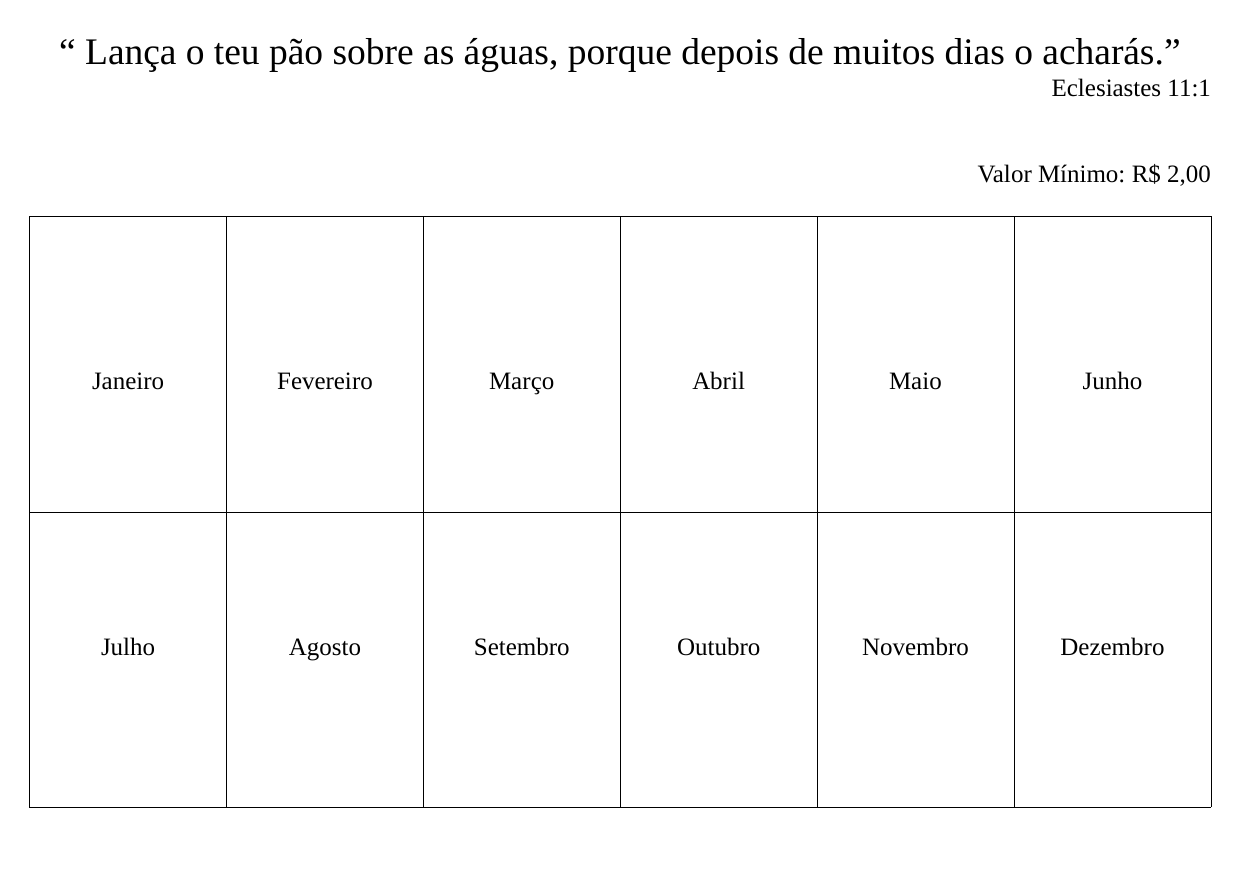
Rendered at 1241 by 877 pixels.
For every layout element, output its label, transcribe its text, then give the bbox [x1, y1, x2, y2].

table_cell Novembro [818, 513, 1014, 807]
table_cell Dezembro [1015, 513, 1211, 807]
table_header Janeiro [30, 217, 226, 512]
table_header Março [424, 217, 620, 512]
table_cell Setembro [424, 513, 620, 807]
table_cell Julho [30, 513, 226, 807]
table_cell Outubro [621, 513, 817, 807]
table_cell Agosto [227, 513, 423, 807]
table_header Maio [818, 217, 1014, 512]
table_header Abril [621, 217, 817, 512]
table_header Fevereiro [227, 217, 423, 512]
text “ Lança o teu pão sobre as águas, porque depois de muitos dias o acharás.” [29, 29, 1211, 73]
text Eclesiastes 11:1 [29, 73, 1211, 101]
text Valor Mínimo: R$ 2,00 [29, 159, 1211, 188]
table_header Junho [1015, 217, 1211, 512]
